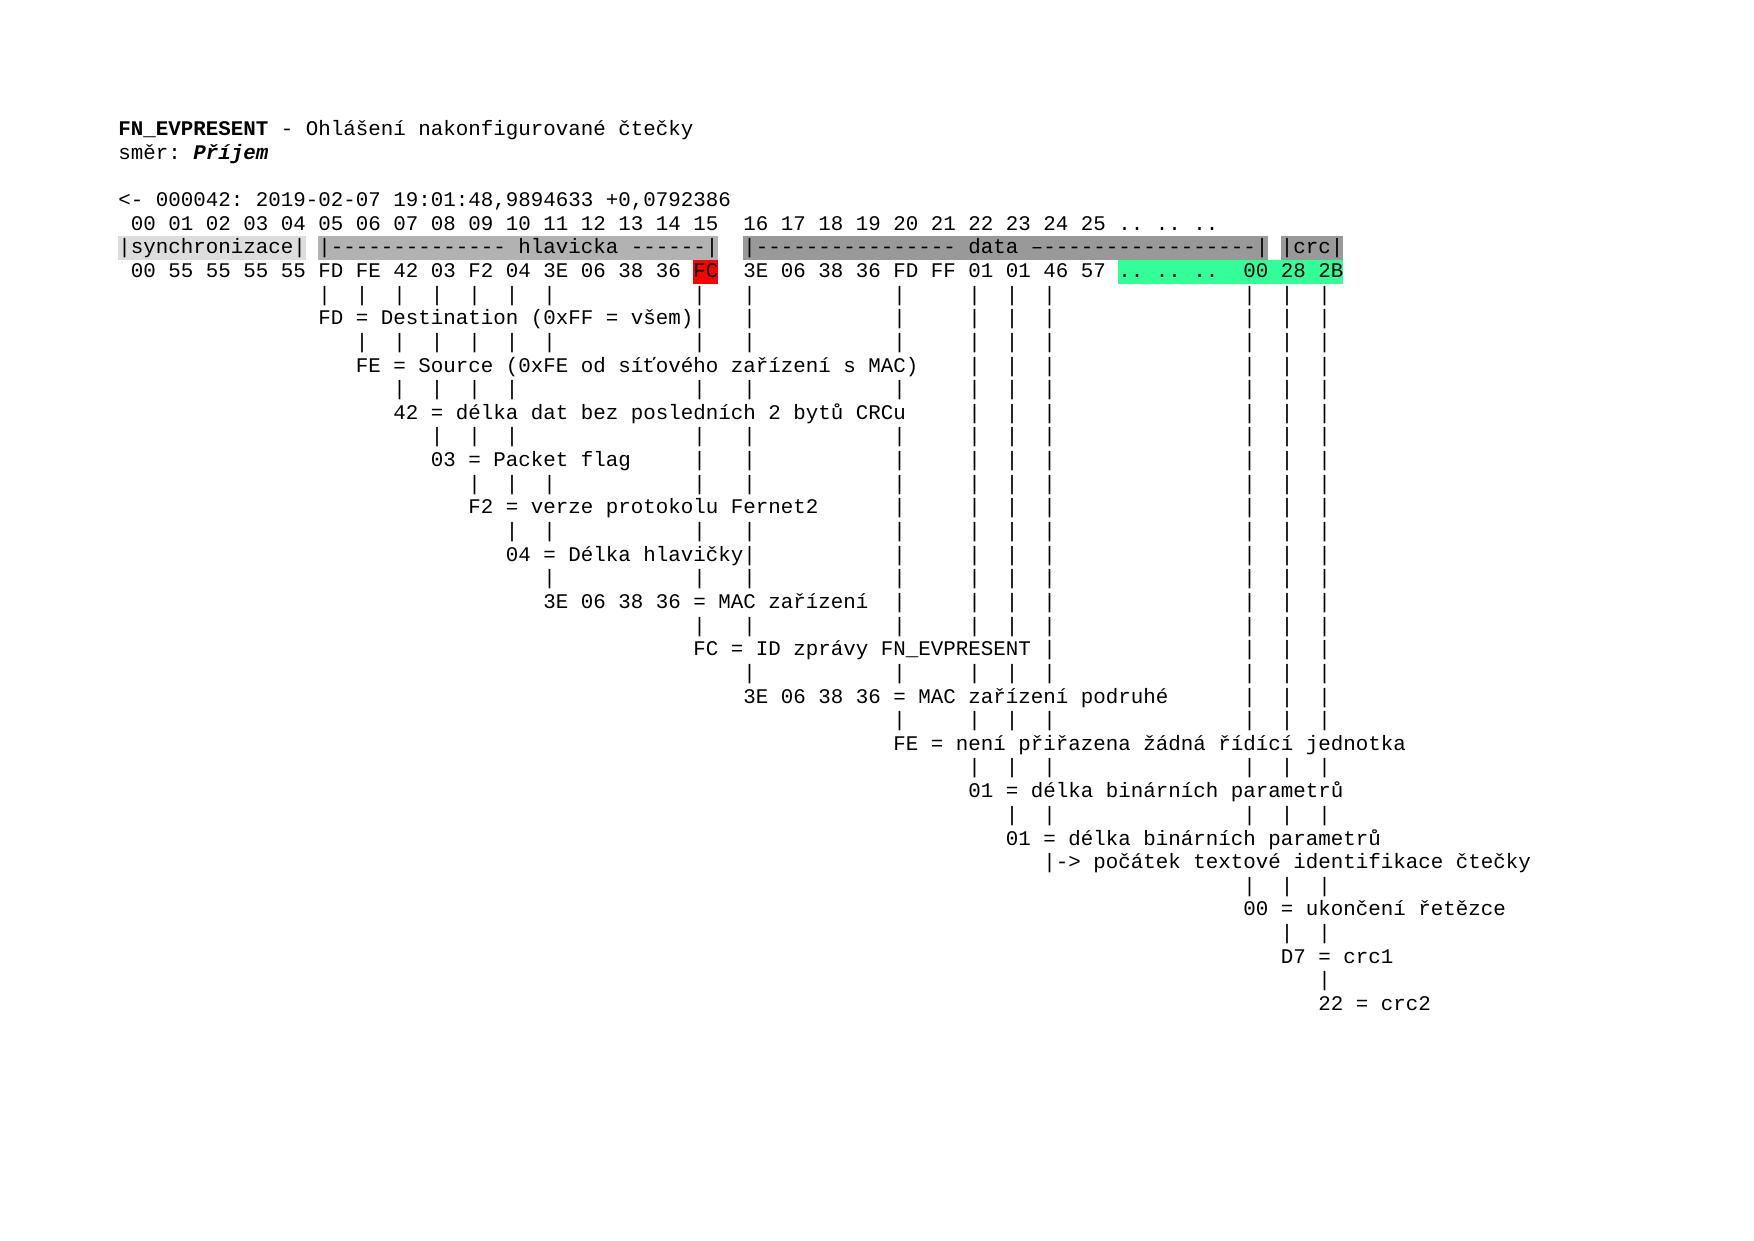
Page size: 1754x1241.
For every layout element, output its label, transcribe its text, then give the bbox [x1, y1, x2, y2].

text | | | | | | | | | | [118, 567, 1636, 591]
text FE = není přiřazena žádná řídící jednotka [118, 733, 1636, 757]
text FN_EVPRESENT - Ohlášení nakonfigurované čtečky [118, 118, 1636, 142]
text 04 = Délka hlavičky| | | | | | | | [118, 544, 1636, 567]
text | | | | | | | | | [118, 615, 1636, 638]
text | | | | | [118, 804, 1636, 827]
text | | | | | | | | | | | [118, 520, 1636, 544]
text | | [118, 922, 1636, 946]
text 01 = délka binárních parametrů [118, 827, 1636, 851]
text |synchronizace| |-------------- hlavicka ------| |---------------- data –-----------------| |crc| [118, 236, 1636, 260]
text 00 01 02 03 04 05 06 07 08 09 10 11 12 13 14 15 16 17 18 19 20 21 22 23 24 25 .. .. .. [118, 213, 1636, 236]
text FC = ID zprávy FN_EVPRESENT | | | | [118, 638, 1636, 662]
text 3E 06 38 36 = MAC zařízení | | | | | | | [118, 591, 1636, 615]
text | | | | | | | | [118, 662, 1636, 686]
text 22 = crc2 [118, 993, 1636, 1017]
text 42 = délka dat bez posledních 2 bytů CRCu | | | | | | [118, 402, 1636, 426]
text <- 000042: 2019-02-07 19:01:48,9894633 +0,0792386 [118, 189, 1636, 213]
text |-> počátek textové identifikace čtečky [118, 851, 1636, 875]
text F2 = verze protokolu Fernet2 | | | | | | | [118, 496, 1636, 520]
text | | | | | | | | | | | | | | | [118, 331, 1636, 354]
text směr: Příjem [118, 142, 1636, 165]
text | | | | | | | | | | | | [118, 426, 1636, 449]
text | | | | | | | [118, 709, 1636, 733]
text 00 = ukončení řetězce [118, 898, 1636, 922]
text | | | | | | | | | | | | | [118, 378, 1636, 402]
text FE = Source (0xFE od síťového zařízení s MAC) | | | | | | [118, 354, 1636, 378]
text 00 55 55 55 55 FD FE 42 03 F2 04 3E 06 38 36 FC 3E 06 38 36 FD FF 01 01 46 57 .. .. .. 00 28 2B [118, 260, 1636, 284]
text 3E 06 38 36 = MAC zařízení podruhé | | | [118, 686, 1636, 709]
text | | | | | | | | | | | | [118, 473, 1636, 496]
text FD = Destination (0xFF = všem)| | | | | | | | | [118, 307, 1636, 331]
text | | | | | | [118, 757, 1636, 780]
text | [118, 969, 1636, 993]
text | | | | | | | | | | | | | | | | [118, 284, 1636, 307]
text 03 = Packet flag | | | | | | | | | [118, 449, 1636, 473]
text D7 = crc1 [118, 946, 1636, 969]
text | | | [118, 875, 1636, 898]
text 01 = délka binárních parametrů [118, 780, 1636, 804]
